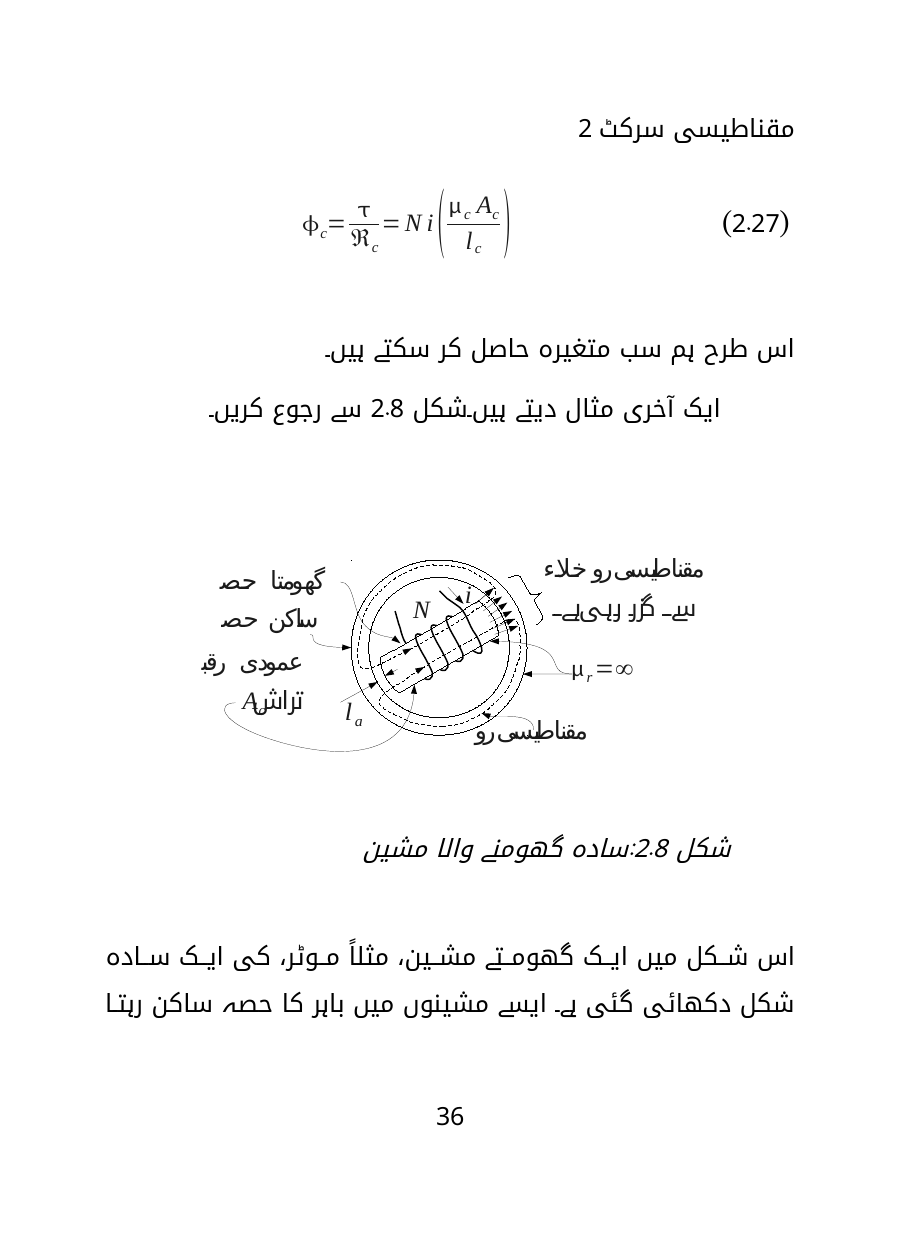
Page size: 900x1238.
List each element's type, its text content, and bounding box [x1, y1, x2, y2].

text اس طرح ہم سب متغیرہ حاصل کر سکتے ہیں۔ [105, 326, 795, 373]
text شکل 2.8:سادہ گھومنے والا مشین [169, 505, 731, 873]
text ایک آخری مثال دیتے ہیں۔شکل 2.8 سے رجوع کریں۔ [105, 386, 795, 433]
table_header [105, 183, 699, 279]
text اس شکل میں ایک گھومتے مشین، مثلاً موٹر، کی ایک سادہ شکل دکھائی گئی ہے۔ ایسے مشینوں میں باہر کا حصہ ساکن رہتا ہے جس جو مشین کا ساکن حصہ کہتے ہیں اور اس ساکن حصہ کے اندر اس کا ایک حصہ گھومتا ہے جسے گھومتا حصہ کہتے ہیں۔ اس مثال میں ان دونوں حصوں کا لہٰذا ان کی مقناطیسی مزاحمت صفر ہے۔ مقناطیسی رو نکتہ دار لکیر سے ظاہر کی گئی ہے۔ یہ خلاء میں سے، ایک مکمل چکر کے دوران، دو مرتبہ گزرتی ہے۔ یہ دو خلاء ہر لہٰاذ سے ایک جیسے ہیں لہٰذا ان دونوں خلاء کی مقناطیسی مزاحمت بھی برابر ہو گی۔مزید یہ کہ ان خلاء کی مقناطیسی مزاحم سلسلہ وار ہیں۔شکل میں مقناطیسی رو کو گھومتے حصہ سے ساکن حصہ کی طرف، خلاء سے گزرتے دکھایا گیا ہے۔خلاء کی لمبائیبہت کم ہے لہٰذا خلاء کا عمودی رقبہ تراش وہی ہو گا جو گھومتے حصہ کا ہے یعنی [105, 933, 795, 1028]
table_header (2.27) [699, 183, 795, 279]
